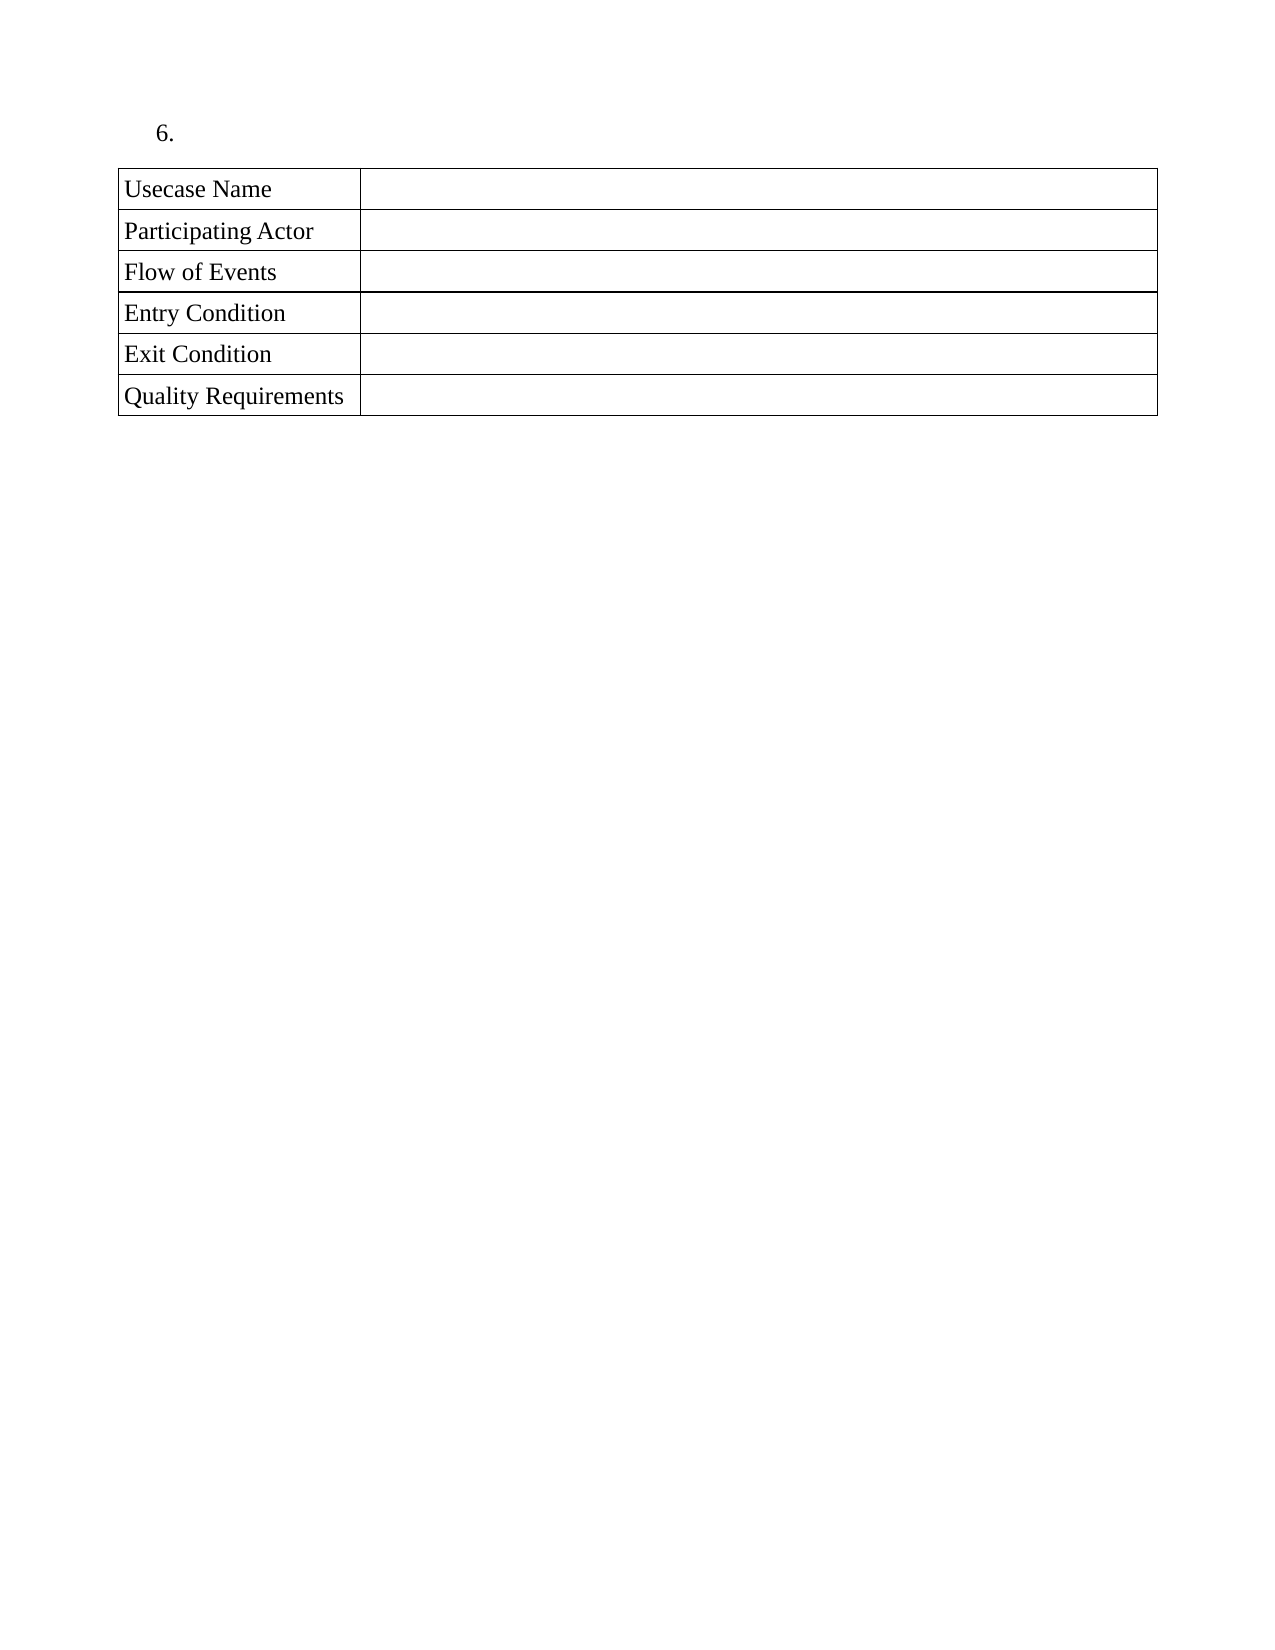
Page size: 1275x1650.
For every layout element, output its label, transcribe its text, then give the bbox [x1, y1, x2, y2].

table_header Usecase Name [119, 169, 360, 209]
table_cell [361, 210, 1157, 250]
table_header [361, 169, 1157, 209]
table_cell Flow of Events [119, 251, 360, 291]
table_cell Exit Condition [119, 334, 360, 374]
table_cell Quality Requirements [119, 375, 360, 415]
table_cell Participating Actor [119, 210, 360, 250]
table_cell Entry Condition [119, 293, 360, 333]
table_cell [361, 293, 1157, 333]
table_cell [361, 375, 1157, 415]
table_cell [361, 334, 1157, 374]
table_cell [361, 251, 1157, 291]
